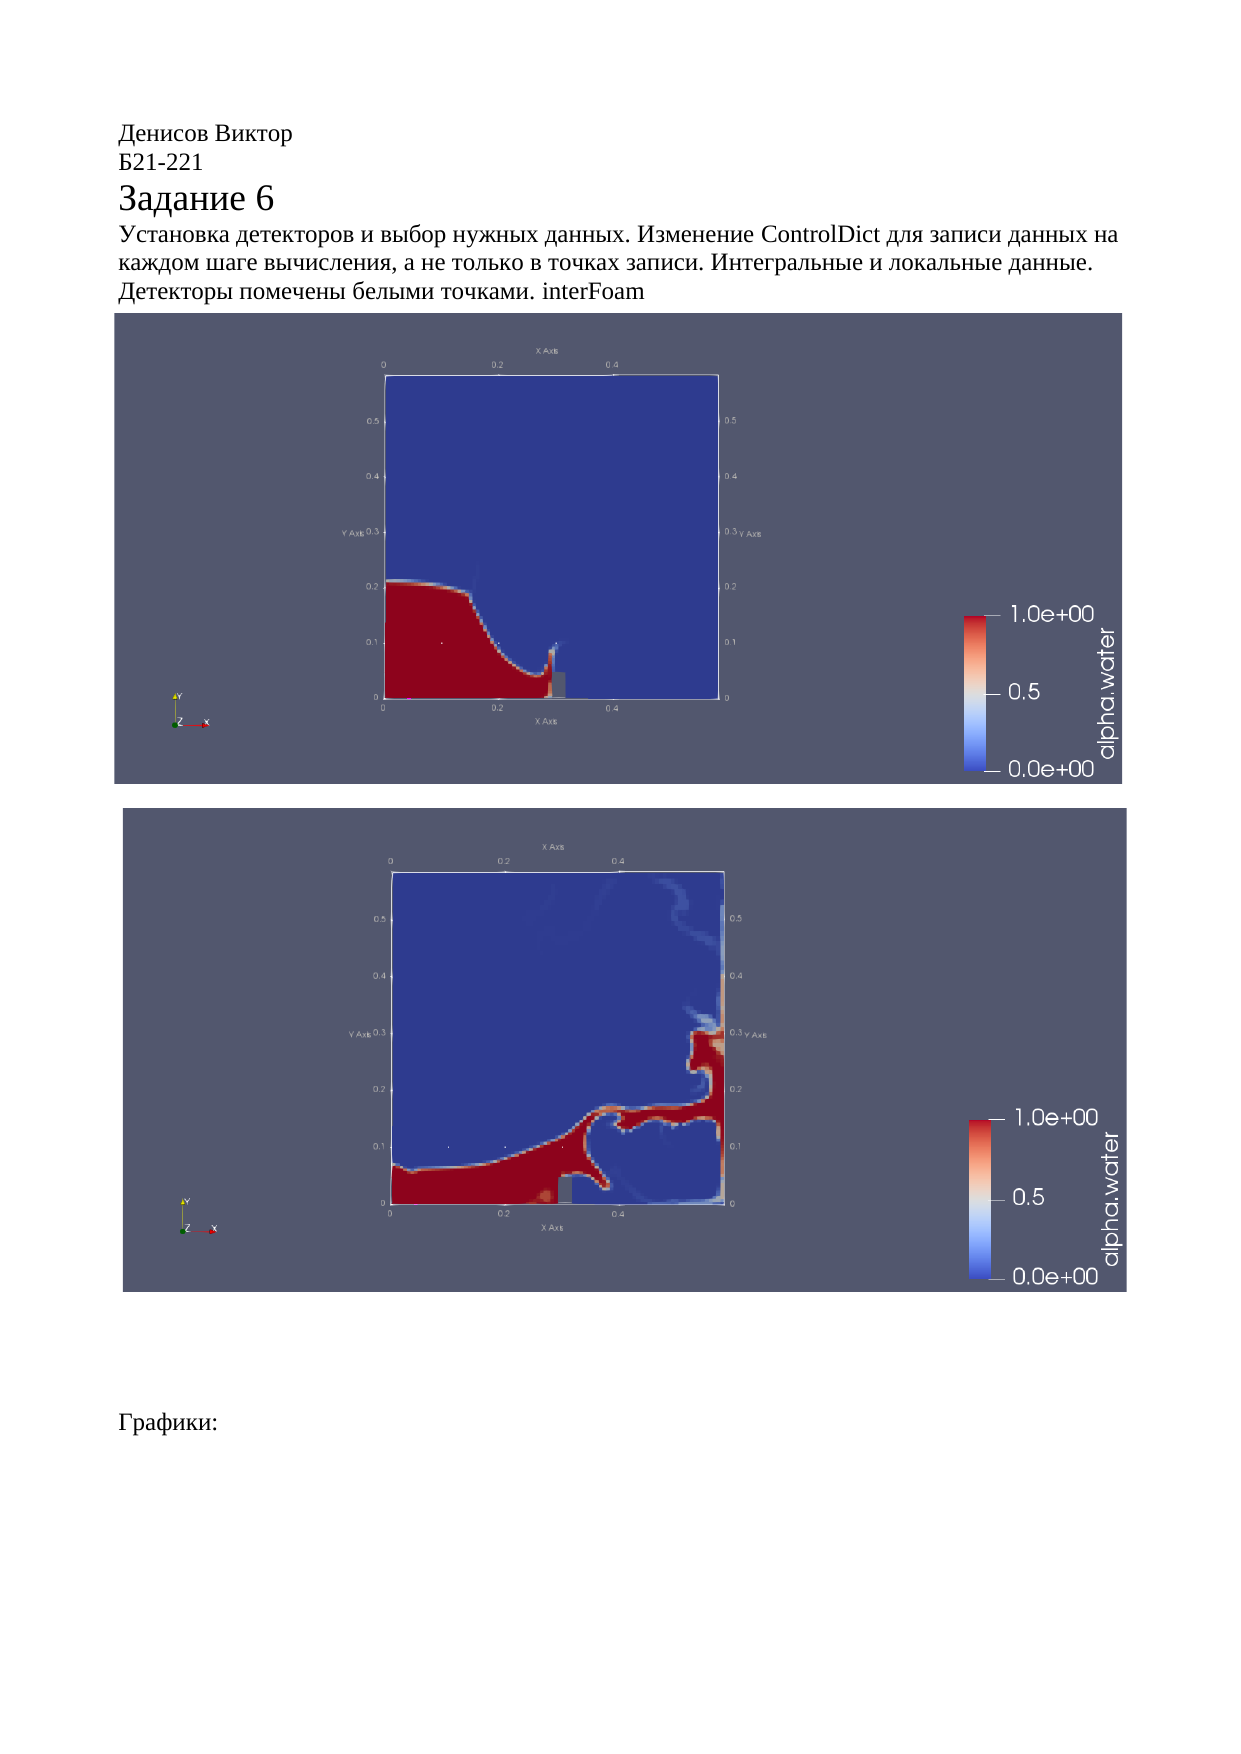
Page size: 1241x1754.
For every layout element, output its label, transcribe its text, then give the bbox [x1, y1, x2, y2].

text Детекторы помечены белыми точками. interFoam [118, 276, 1122, 305]
picture [122, 808, 1127, 1292]
text Задание 6 [118, 176, 1122, 219]
text Установка детекторов и выбор нужных данных. Изменение ControlDict для записи данных на каждом шаге вычисления, а не только в точках записи. Интегральные и локальные данные. [118, 219, 1122, 276]
text Денисов Виктор [118, 118, 1122, 147]
text Б21-221 [118, 147, 1122, 176]
text Графики: [118, 1407, 1122, 1436]
picture [114, 313, 1123, 784]
